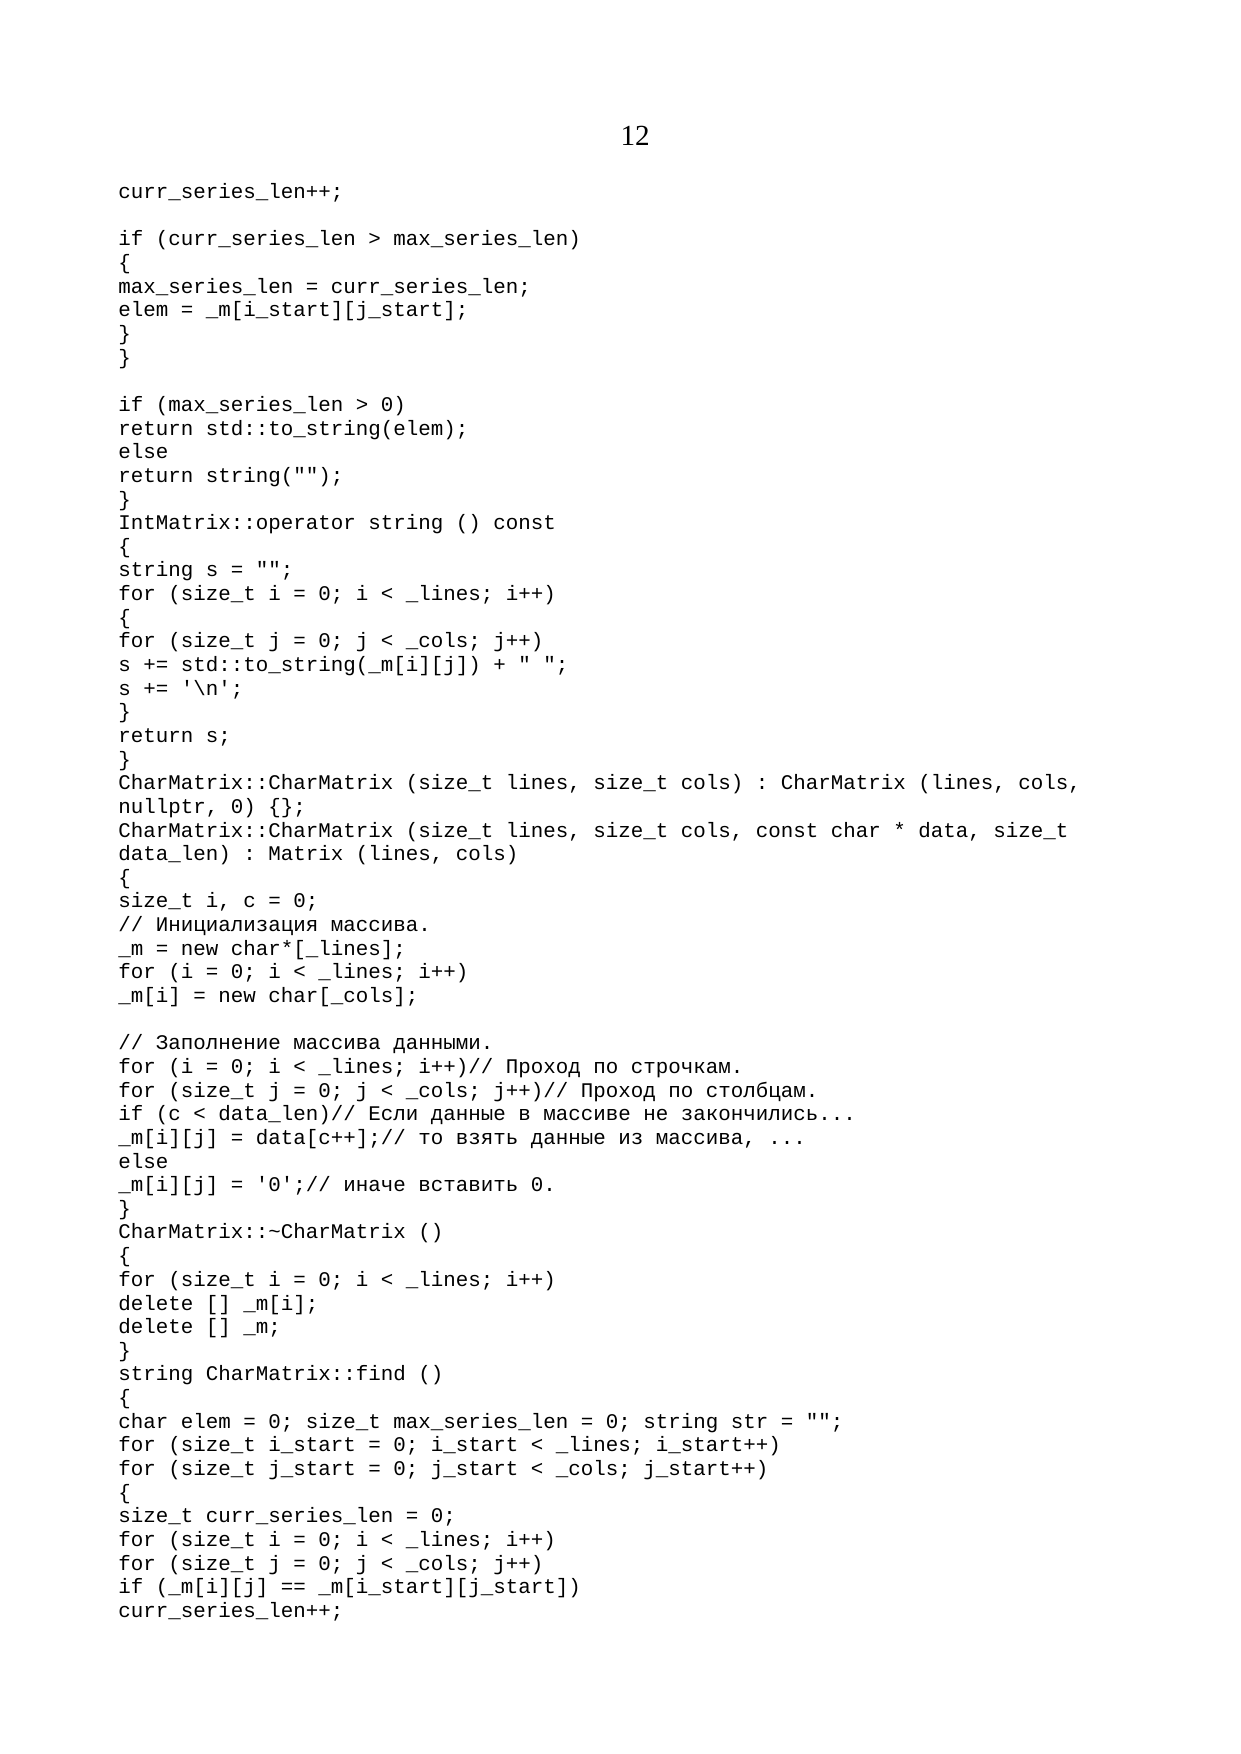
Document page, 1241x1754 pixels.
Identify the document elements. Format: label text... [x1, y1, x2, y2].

text for (size_t j = 0; j < _cols; j++) [118, 1553, 1152, 1576]
text string s = ""; [118, 559, 1152, 583]
text } [118, 347, 1152, 370]
text _m[i][j] = data[c++];// то взять данные из массива, ... [118, 1127, 1152, 1151]
text _m[i] = new char[_cols]; [118, 985, 1152, 1009]
text for (size_t i = 0; i < _lines; i++) [118, 1529, 1152, 1553]
text CharMatrix::CharMatrix (size_t lines, size_t cols, const char * data, size_t data_len) : Matrix (lines, cols) [118, 819, 1152, 867]
text return std::to_string(elem); [118, 418, 1152, 441]
text s += std::to_string(_m[i][j]) + " "; [118, 654, 1152, 678]
text for (size_t i = 0; i < _lines; i++) [118, 1269, 1152, 1292]
text else [118, 441, 1152, 465]
text char elem = 0; size_t max_series_len = 0; string str = ""; [118, 1411, 1152, 1434]
text return s; [118, 725, 1152, 749]
text } [118, 323, 1152, 347]
text CharMatrix::CharMatrix (size_t lines, size_t cols) : CharMatrix (lines, cols, nullptr, 0) {}; [118, 772, 1152, 819]
text { [118, 607, 1152, 630]
text return string(""); [118, 465, 1152, 488]
text CharMatrix::~CharMatrix () [118, 1222, 1152, 1245]
text // Инициализация массива. [118, 914, 1152, 938]
text for (i = 0; i < _lines; i++) [118, 961, 1152, 985]
text { [118, 252, 1152, 276]
text elem = _m[i_start][j_start]; [118, 299, 1152, 323]
text { [118, 1245, 1152, 1269]
text curr_series_len++; [118, 1600, 1152, 1623]
text string CharMatrix::find () [118, 1363, 1152, 1387]
text if (_m[i][j] == _m[i_start][j_start]) [118, 1576, 1152, 1600]
text } [118, 701, 1152, 725]
text s += '\n'; [118, 678, 1152, 701]
text { [118, 867, 1152, 891]
text for (size_t j_start = 0; j_start < _cols; j_start++) [118, 1458, 1152, 1482]
text _m = new char*[_lines]; [118, 938, 1152, 961]
text for (size_t i_start = 0; i_start < _lines; i_start++) [118, 1434, 1152, 1458]
text } [118, 1198, 1152, 1222]
text } [118, 488, 1152, 512]
text if (curr_series_len > max_series_len) [118, 228, 1152, 252]
text for (i = 0; i < _lines; i++)// Проход по строчкам. [118, 1056, 1152, 1080]
text { [118, 536, 1152, 559]
text max_series_len = curr_series_len; [118, 276, 1152, 299]
text delete [] _m[i]; [118, 1292, 1152, 1316]
text _m[i][j] = '0';// иначе вставить 0. [118, 1174, 1152, 1198]
text for (size_t j = 0; j < _cols; j++) [118, 630, 1152, 654]
text } [118, 1340, 1152, 1363]
text for (size_t i = 0; i < _lines; i++) [118, 583, 1152, 607]
text // Заполнение массива данными. [118, 1032, 1152, 1056]
text IntMatrix::operator string () const [118, 512, 1152, 536]
text if (c < data_len)// Если данные в массиве не закончились... [118, 1103, 1152, 1127]
text size_t curr_series_len = 0; [118, 1505, 1152, 1529]
text for (size_t j = 0; j < _cols; j++)// Проход по столбцам. [118, 1080, 1152, 1103]
text { [118, 1387, 1152, 1411]
text else [118, 1151, 1152, 1174]
text delete [] _m; [118, 1316, 1152, 1340]
text { [118, 1482, 1152, 1505]
text size_t i, c = 0; [118, 891, 1152, 914]
text } [118, 749, 1152, 772]
text curr_series_len++; [118, 181, 1152, 205]
text if (max_series_len > 0) [118, 394, 1152, 418]
